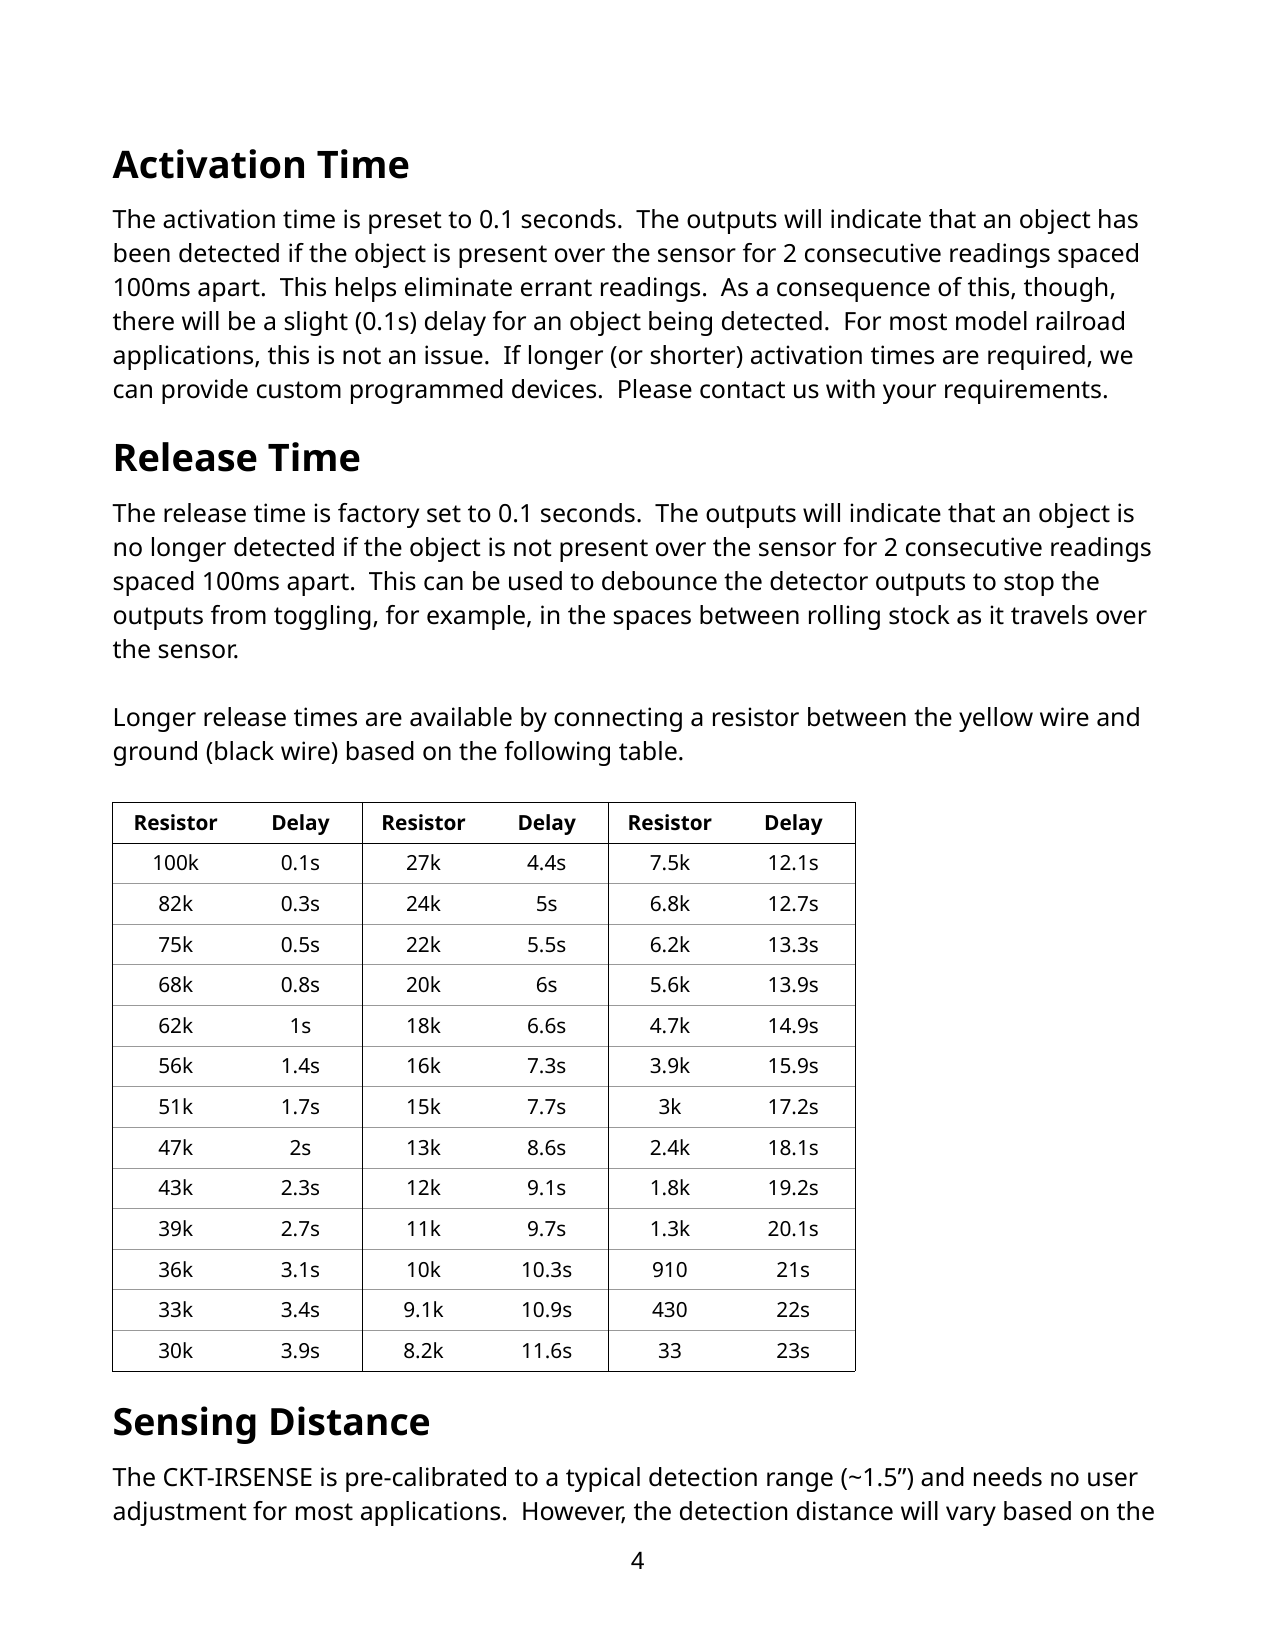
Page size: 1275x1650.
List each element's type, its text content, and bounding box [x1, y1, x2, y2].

table_cell 3.9s [239, 1331, 362, 1371]
table_cell 9.7s [485, 1209, 608, 1249]
table_cell 10k [363, 1250, 485, 1289]
subtitle Sensing Distance [112, 1396, 1162, 1447]
table_cell 2s [239, 1128, 362, 1167]
table_cell 62k [113, 1006, 238, 1046]
table_cell 12.7s [731, 884, 855, 924]
table_cell 56k [113, 1047, 238, 1086]
table_cell 3.1s [239, 1250, 362, 1289]
table_cell 75k [113, 925, 238, 964]
subtitle Release Time [112, 431, 1162, 483]
table_cell 1.3k [609, 1209, 731, 1249]
table_cell 13.3s [731, 925, 855, 964]
table_cell 22k [363, 925, 485, 964]
table_cell 18.1s [731, 1128, 855, 1167]
table_cell 9.1k [363, 1290, 485, 1330]
table_cell 910 [609, 1250, 731, 1289]
table_cell 5s [485, 884, 608, 924]
table_cell 15k [363, 1087, 485, 1127]
table_cell 43k [113, 1169, 238, 1208]
table_cell 10.9s [485, 1290, 608, 1330]
table_cell 4.4s [485, 844, 608, 883]
table_cell 7.7s [485, 1087, 608, 1127]
table_cell 13.9s [731, 965, 855, 1005]
table_cell 6.8k [609, 884, 731, 924]
table_cell 0.1s [239, 844, 362, 883]
subtitle Activation Time [112, 137, 1162, 189]
table_cell 12k [363, 1169, 485, 1208]
table_cell 24k [363, 884, 485, 924]
table_cell 68k [113, 965, 238, 1005]
table_cell 27k [363, 844, 485, 883]
text Longer release times are available by connecting a resistor between the yellow wire and ground (black wire) based on the following table. [112, 699, 1162, 768]
table_cell 13k [363, 1128, 485, 1167]
table_cell 47k [113, 1128, 238, 1167]
table_cell 22s [731, 1290, 855, 1330]
table_cell 2.3s [239, 1169, 362, 1208]
table_cell 39k [113, 1209, 238, 1249]
table_cell 2.7s [239, 1209, 362, 1249]
table_cell 15.9s [731, 1047, 855, 1086]
table_cell 100k [113, 844, 238, 883]
table_cell 11.6s [485, 1331, 608, 1371]
table_cell 430 [609, 1290, 731, 1330]
table_cell 11k [363, 1209, 485, 1249]
table_cell 82k [113, 884, 238, 924]
table_cell 1.8k [609, 1169, 731, 1208]
table_cell 17.2s [731, 1087, 855, 1127]
table_cell 33 [609, 1331, 731, 1371]
table_header Resistor [609, 803, 731, 842]
table_cell 18k [363, 1006, 485, 1046]
table_cell 36k [113, 1250, 238, 1289]
table_cell 20.1s [731, 1209, 855, 1249]
table_cell 12.1s [731, 844, 855, 883]
text The activation time is preset to 0.1 seconds. The outputs will indicate that an object has been detected if the object is present over the sensor for 2 consecutive readings spaced 100ms apart. This helps eliminate errant readings. As a consequence of this, though, there will be a slight (0.1s) delay for an object being detected. For most model railroad applications, this is not an issue. If longer (or shorter) activation times are required, we can provide custom programmed devices. Please contact us with your requirements. [112, 202, 1162, 406]
table_cell 19.2s [731, 1169, 855, 1208]
table_cell 6.2k [609, 925, 731, 964]
table_cell 8.6s [485, 1128, 608, 1167]
table_cell 8.2k [363, 1331, 485, 1371]
table_header Delay [239, 803, 362, 842]
table_cell 7.5k [609, 844, 731, 883]
table_cell 0.8s [239, 965, 362, 1005]
table_cell 5.5s [485, 925, 608, 964]
table_cell 7.3s [485, 1047, 608, 1086]
table_cell 3.4s [239, 1290, 362, 1330]
table_cell 1.4s [239, 1047, 362, 1086]
table_cell 6s [485, 965, 608, 1005]
table_cell 20k [363, 965, 485, 1005]
table_cell 6.6s [485, 1006, 608, 1046]
text The CKT-IRSENSE is pre-calibrated to a typical detection range (~1.5”) and needs no user adjustment for most applications. However, the detection distance will vary based on the [112, 1459, 1162, 1527]
table_cell 21s [731, 1250, 855, 1289]
table_cell 14.9s [731, 1006, 855, 1046]
table_header Resistor [113, 803, 238, 842]
table_header Resistor [363, 803, 485, 842]
text The release time is factory set to 0.1 seconds. The outputs will indicate that an object is no longer detected if the object is not present over the sensor for 2 consecutive readings spaced 100ms apart. This can be used to debounce the detector outputs to stop the outputs from toggling, for example, in the spaces between rolling stock as it travels over the sensor. [112, 495, 1162, 666]
table_cell 23s [731, 1331, 855, 1371]
table_cell 0.3s [239, 884, 362, 924]
table_cell 2.4k [609, 1128, 731, 1167]
table_cell 4.7k [609, 1006, 731, 1046]
table_header Delay [485, 803, 608, 842]
table_cell 3.9k [609, 1047, 731, 1086]
table_cell 51k [113, 1087, 238, 1127]
table_cell 30k [113, 1331, 238, 1371]
table_cell 1s [239, 1006, 362, 1046]
table_cell 0.5s [239, 925, 362, 964]
table_cell 10.3s [485, 1250, 608, 1289]
table_cell 1.7s [239, 1087, 362, 1127]
table_cell 9.1s [485, 1169, 608, 1208]
table_cell 16k [363, 1047, 485, 1086]
table_cell 3k [609, 1087, 731, 1127]
table_cell 5.6k [609, 965, 731, 1005]
table_cell 33k [113, 1290, 238, 1330]
table_header Delay [731, 803, 855, 842]
